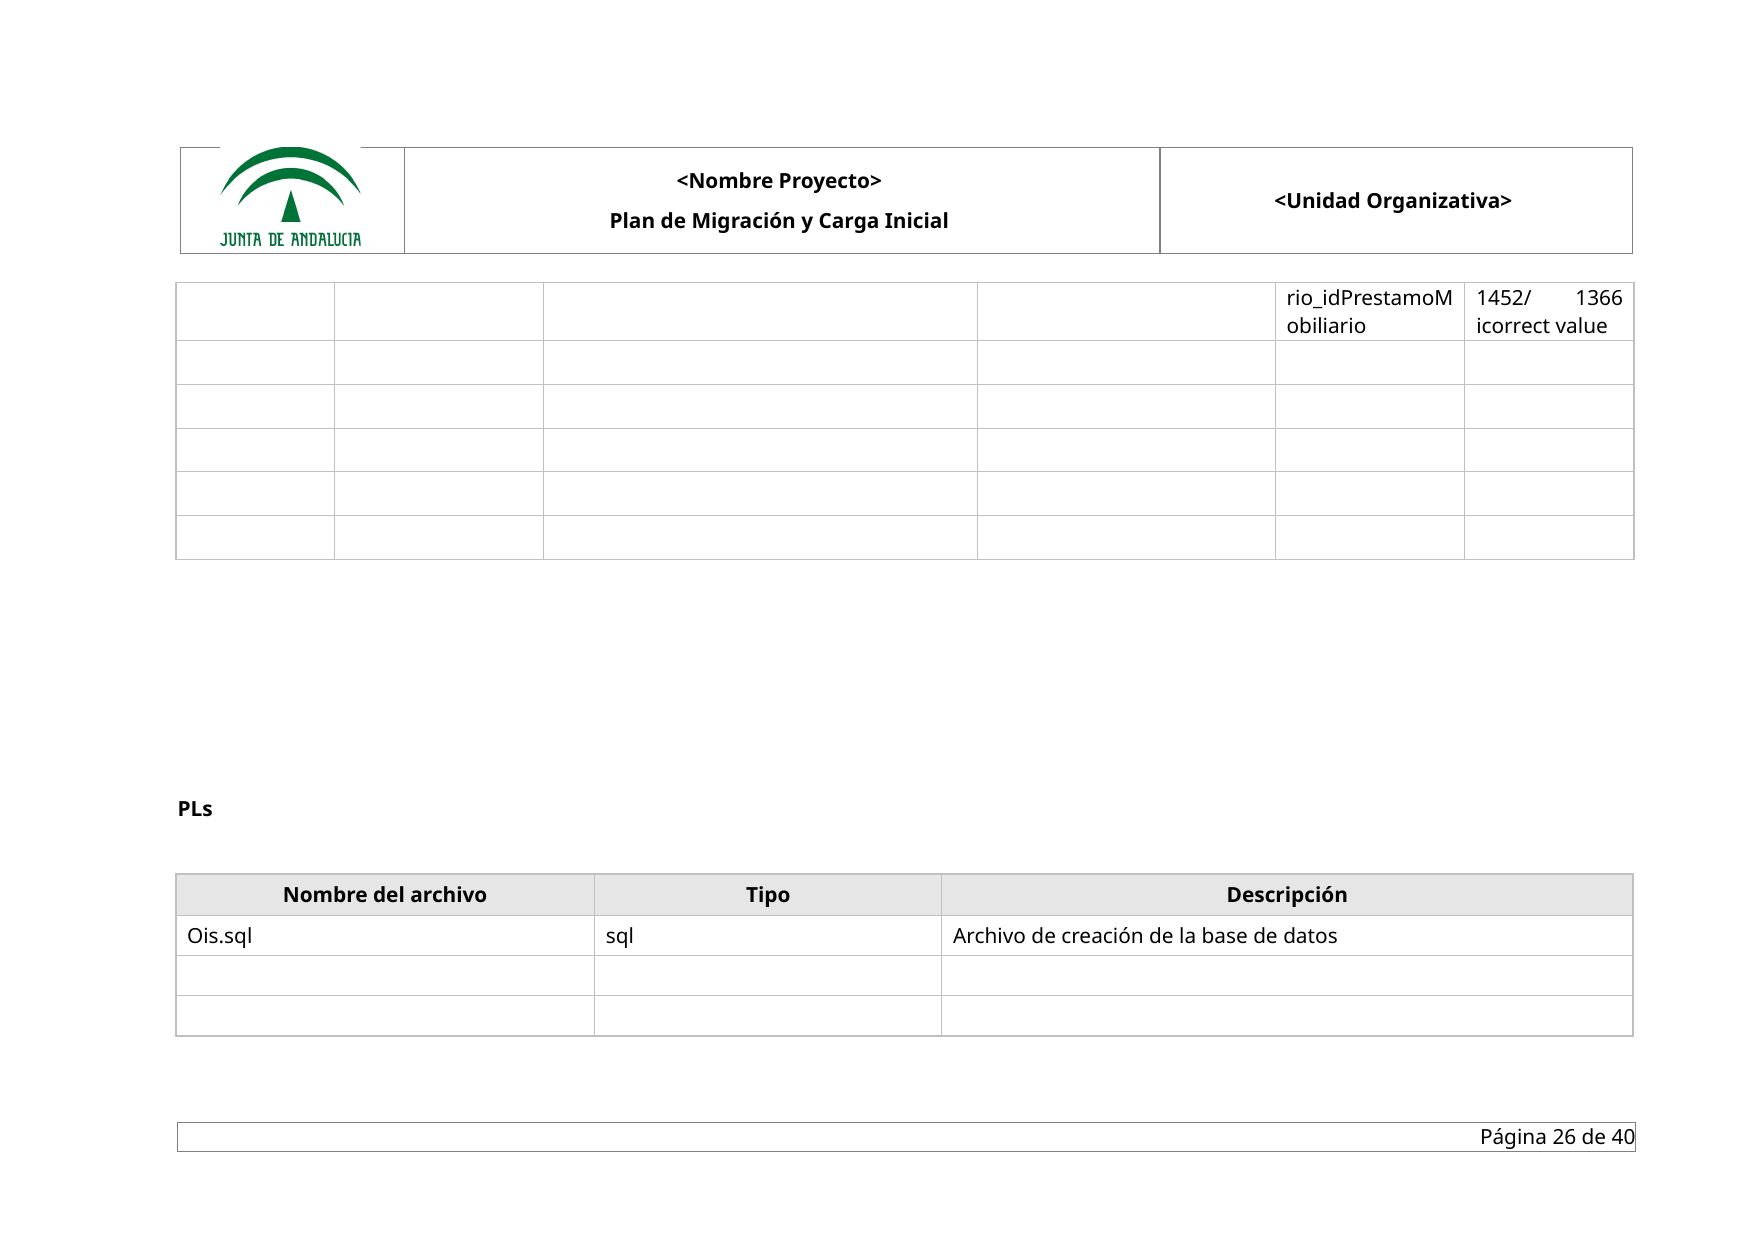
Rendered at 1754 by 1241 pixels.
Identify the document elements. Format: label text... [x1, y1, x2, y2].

table_cell [177, 341, 334, 384]
table_cell [177, 996, 594, 1035]
table_cell [544, 516, 977, 559]
table_cell sql [595, 916, 941, 955]
table_cell [544, 385, 977, 427]
table_cell [177, 516, 334, 559]
table_cell [544, 283, 977, 340]
table_cell 1452/ 1366 icorrect value [1465, 283, 1633, 340]
table_cell [544, 429, 977, 471]
table_cell [177, 429, 334, 471]
table_cell [177, 472, 334, 515]
table_cell [1465, 516, 1633, 559]
table_cell [978, 283, 1275, 340]
table_cell [595, 956, 941, 995]
table_cell [1276, 429, 1464, 471]
table_cell Archivo de creación de la base de datos [942, 916, 1632, 955]
table_cell rio_idPrestamoMobiliario [1276, 283, 1464, 340]
table_cell [1276, 516, 1464, 559]
table_cell [978, 341, 1275, 384]
table_cell [177, 283, 334, 340]
table_cell Ois.sql [177, 916, 594, 955]
table_cell [335, 429, 543, 471]
table_cell [1276, 341, 1464, 384]
table_header Descripción [942, 875, 1632, 915]
table_cell [1276, 472, 1464, 515]
table_cell [335, 341, 543, 384]
table_cell [978, 472, 1275, 515]
table_cell [544, 341, 977, 384]
table_cell [942, 956, 1632, 995]
table_cell [978, 516, 1275, 559]
table_cell [1465, 429, 1633, 471]
table_cell [1465, 472, 1633, 515]
table_cell [1465, 385, 1633, 427]
table_cell [1276, 385, 1464, 427]
table_cell [335, 516, 543, 559]
table_header Nombre del archivo [177, 875, 594, 915]
table_cell [177, 956, 594, 995]
table_cell [942, 996, 1632, 1035]
table_header Tipo [595, 875, 941, 915]
text PLs [177, 794, 1636, 823]
table_cell [1465, 341, 1633, 384]
table_cell [978, 429, 1275, 471]
table_cell [177, 385, 334, 427]
table_cell [544, 472, 977, 515]
table_cell [335, 283, 543, 340]
table_cell [335, 385, 543, 427]
table_cell [978, 385, 1275, 427]
table_cell [595, 996, 941, 1035]
table_cell [335, 472, 543, 515]
